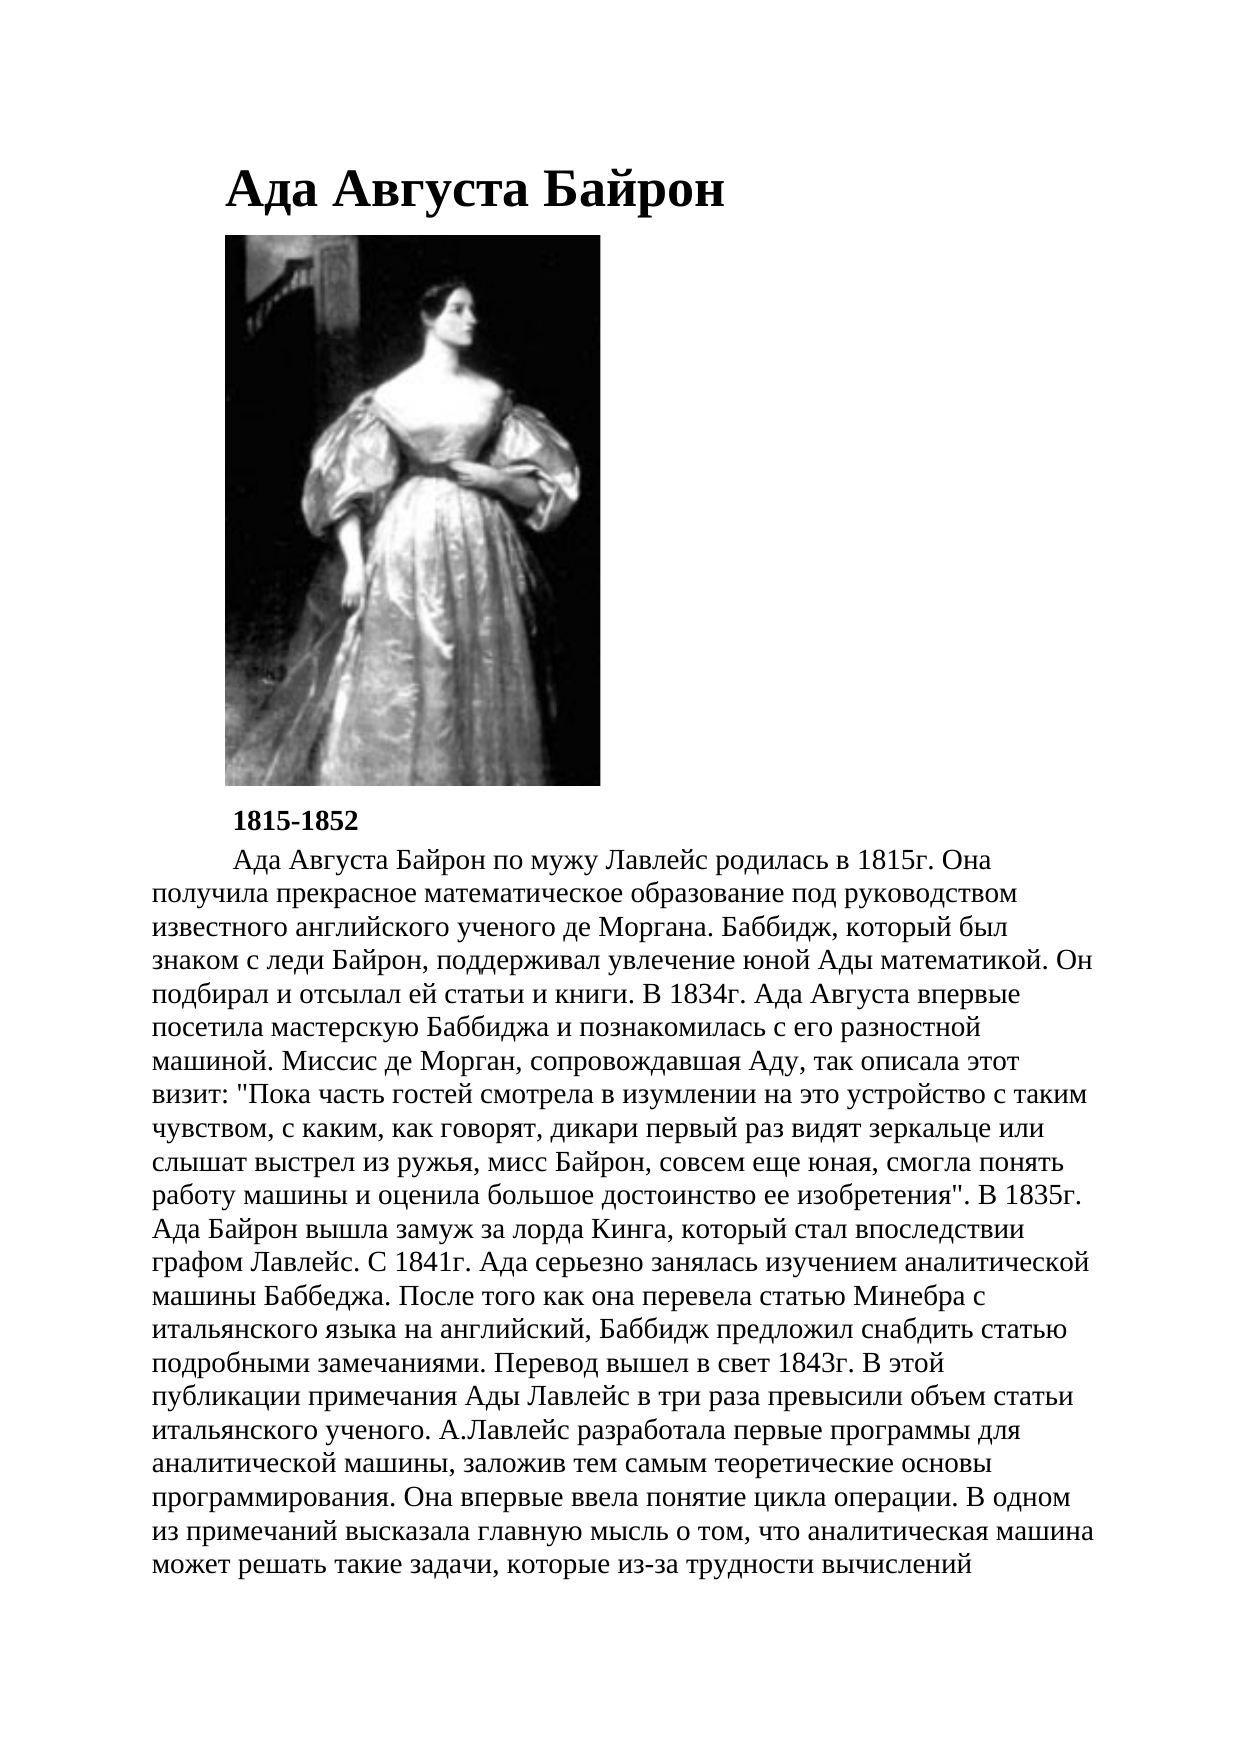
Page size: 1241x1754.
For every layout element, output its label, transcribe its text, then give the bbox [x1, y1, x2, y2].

list Ада Августа Байрон [152, 156, 1094, 218]
picture [225, 235, 601, 786]
list 1815-1852 [152, 803, 1094, 837]
list Ада Августа Байрон по мужу Лавлейс родилась в 1815г. Она получила прекрасное математическое образование под руководством известного английского ученого де Моргана. Баббидж, который был знаком с леди Байрон, поддерживал увлечение юной Ады математикой. Он подбирал и отсылал ей статьи и книги. В 1834г. Ада Августа впервые посетила мастерскую Баббиджа и познакомилась с его разностной машиной. Миссис де Морган, сопровождавшая Аду, так описала этот визит: "Пока часть гостей смотрела в изумлении на это устройство с таким чувством, с каким, как говорят, дикари первый раз видят зеркальце или слышат выстрел из ружья, мисс Байрон, совсем еще юная, смогла понять работу машины и оценила большое достоинство ее изобретения". В 1835г. Ада Байрон вышла замуж за лорда Кинга, который стал впоследствии графом Лавлейс. С 1841г. Ада серьезно занялась изучением аналитической машины Баббеджа. После того как она перевела статью Минебра с итальянского языка на английский, Баббидж предложил снабдить статью подробными замечаниями. Перевод вышел в свет 1843г. В этой публикации примечания Ады Лавлейс в три раза превысили объем статьи итальянского ученого. А.Лавлейс разработала первые программы для аналитической машины, заложив тем самым теоретические основы программирования. Она впервые ввела понятие цикла операции. В одном из примечаний высказала главную мысль о том, что аналитическая машина может решать такие задачи, которые из-за трудности вычислений [152, 842, 1094, 1580]
